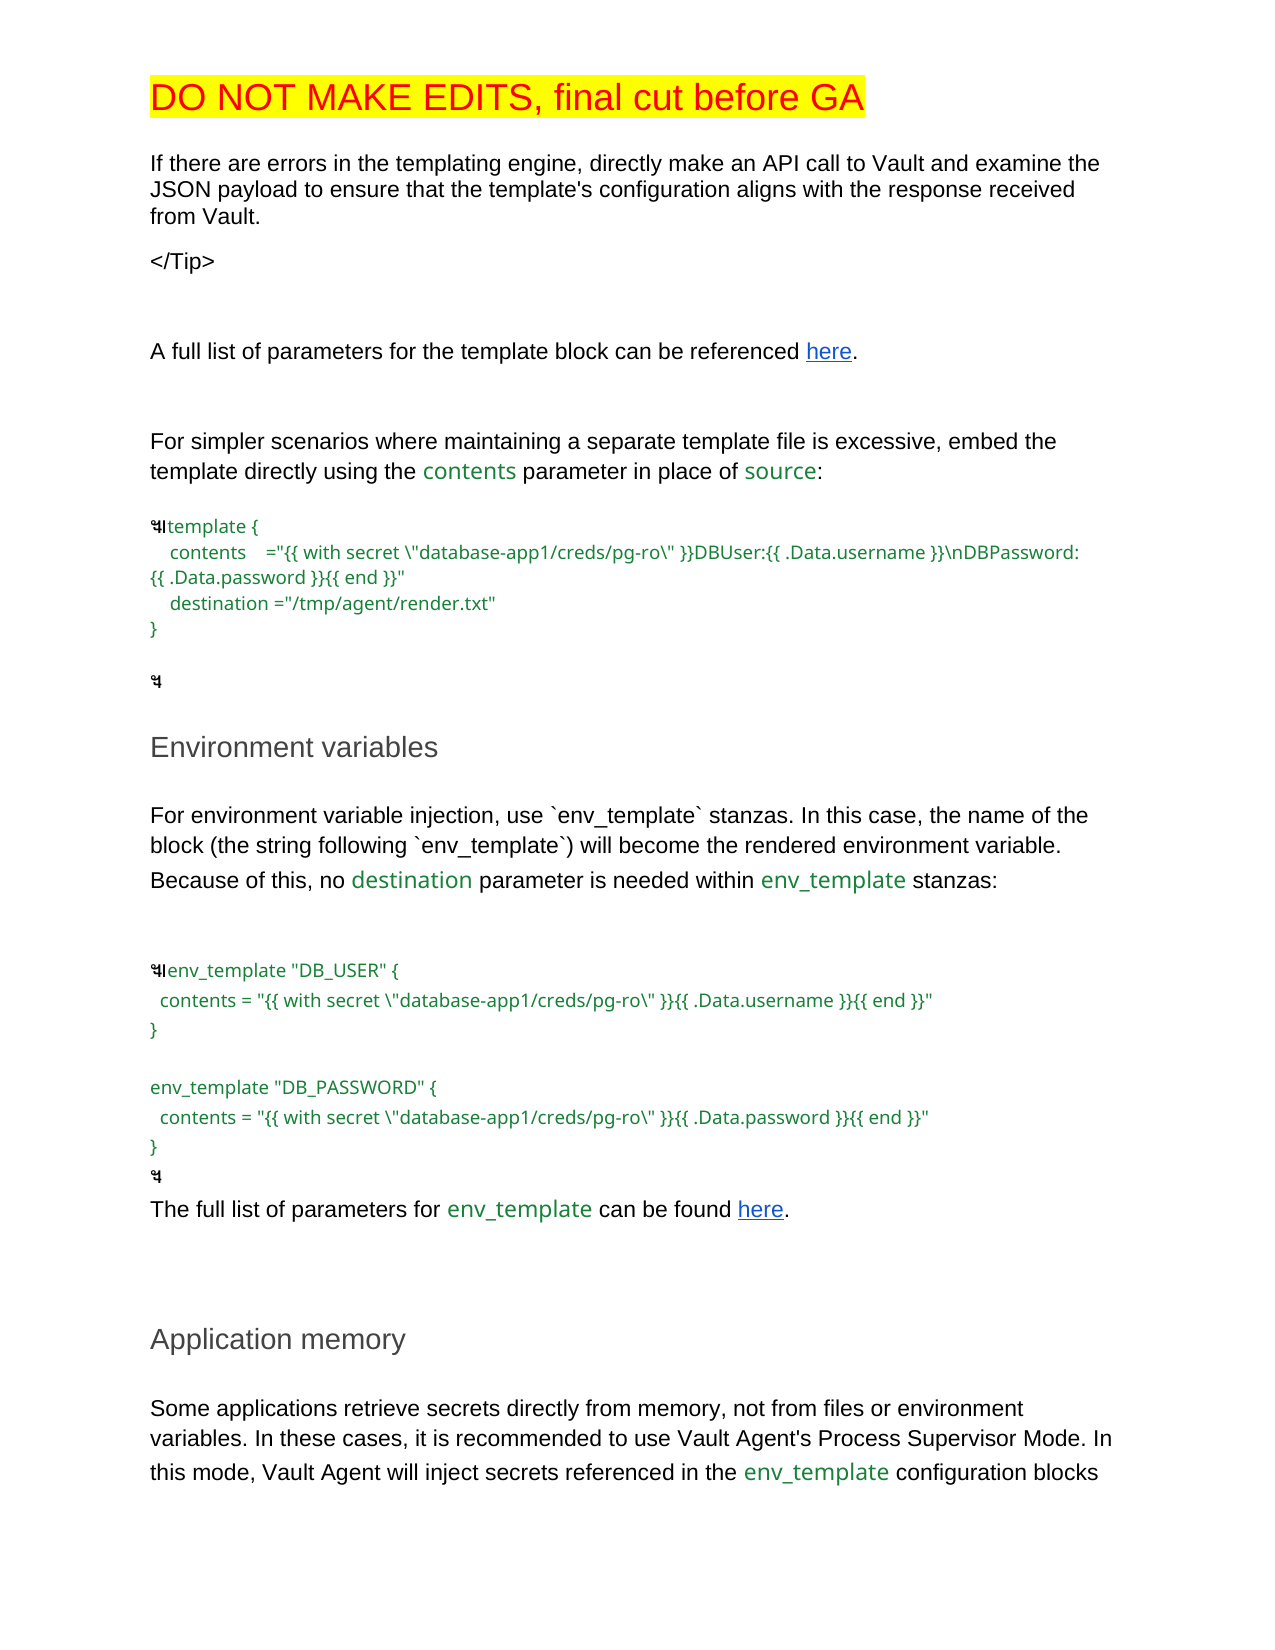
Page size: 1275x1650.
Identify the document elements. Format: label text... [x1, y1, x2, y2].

subtitle Environment variables [150, 730, 1125, 764]
text Some applications retrieve secrets directly from memory, not from files or environment variables. In these cases, it is recommended to use Vault Agent's Process Supervisor Mode. In this mode, Vault Agent will inject secrets referenced in the env_template configuration blocks [150, 1394, 1125, 1487]
text env_template "DB_USER" { [150, 956, 1125, 983]
text The full list of parameters for env_template can be found here. [150, 1193, 1125, 1224]
text For simpler scenarios where maintaining a separate template file is excessive, embed the template directly using the contents parameter in place of source: [150, 428, 1125, 486]
text </Tip> [150, 248, 1125, 274]
text template { [150, 512, 1125, 539]
text For environment variable injection, use `env_template` stanzas. In this case, the name of the block (the string following `env_template`) will become the rendered environment variable. Because of this, no destination parameter is needed within env_template stanzas: [150, 802, 1125, 895]
text If there are errors in the templating engine, directly make an API call to Vault and examine the JSON payload to ensure that the template's configuration aligns with the response received from Vault. [150, 150, 1125, 229]
text } [150, 616, 1125, 641]
text destination ="/tmp/agent/render.txt" [150, 590, 1125, 616]
text contents ="{{ with secret \"database-app1/creds/pg-ro\" }}DBUser:{{ .Data.username }}\nDBPassword:{{ .Data.password }}{{ end }}" [150, 539, 1125, 590]
text  [150, 1162, 1125, 1189]
text env_template "DB_PASSWORD" { [150, 1075, 1125, 1100]
text A full list of parameters for the template block can be referenced here. [150, 338, 1125, 364]
text contents = "{{ with secret \"database-app1/creds/pg-ro\" }}{{ .Data.password }}{{ end }}" [150, 1104, 1125, 1129]
text } [150, 1133, 1125, 1159]
text } [150, 1016, 1125, 1042]
subtitle Application memory [150, 1322, 1125, 1356]
text contents = "{{ with secret \"database-app1/creds/pg-ro\" }}{{ .Data.username }}{{ end }}" [150, 987, 1125, 1012]
text  [150, 667, 1125, 693]
